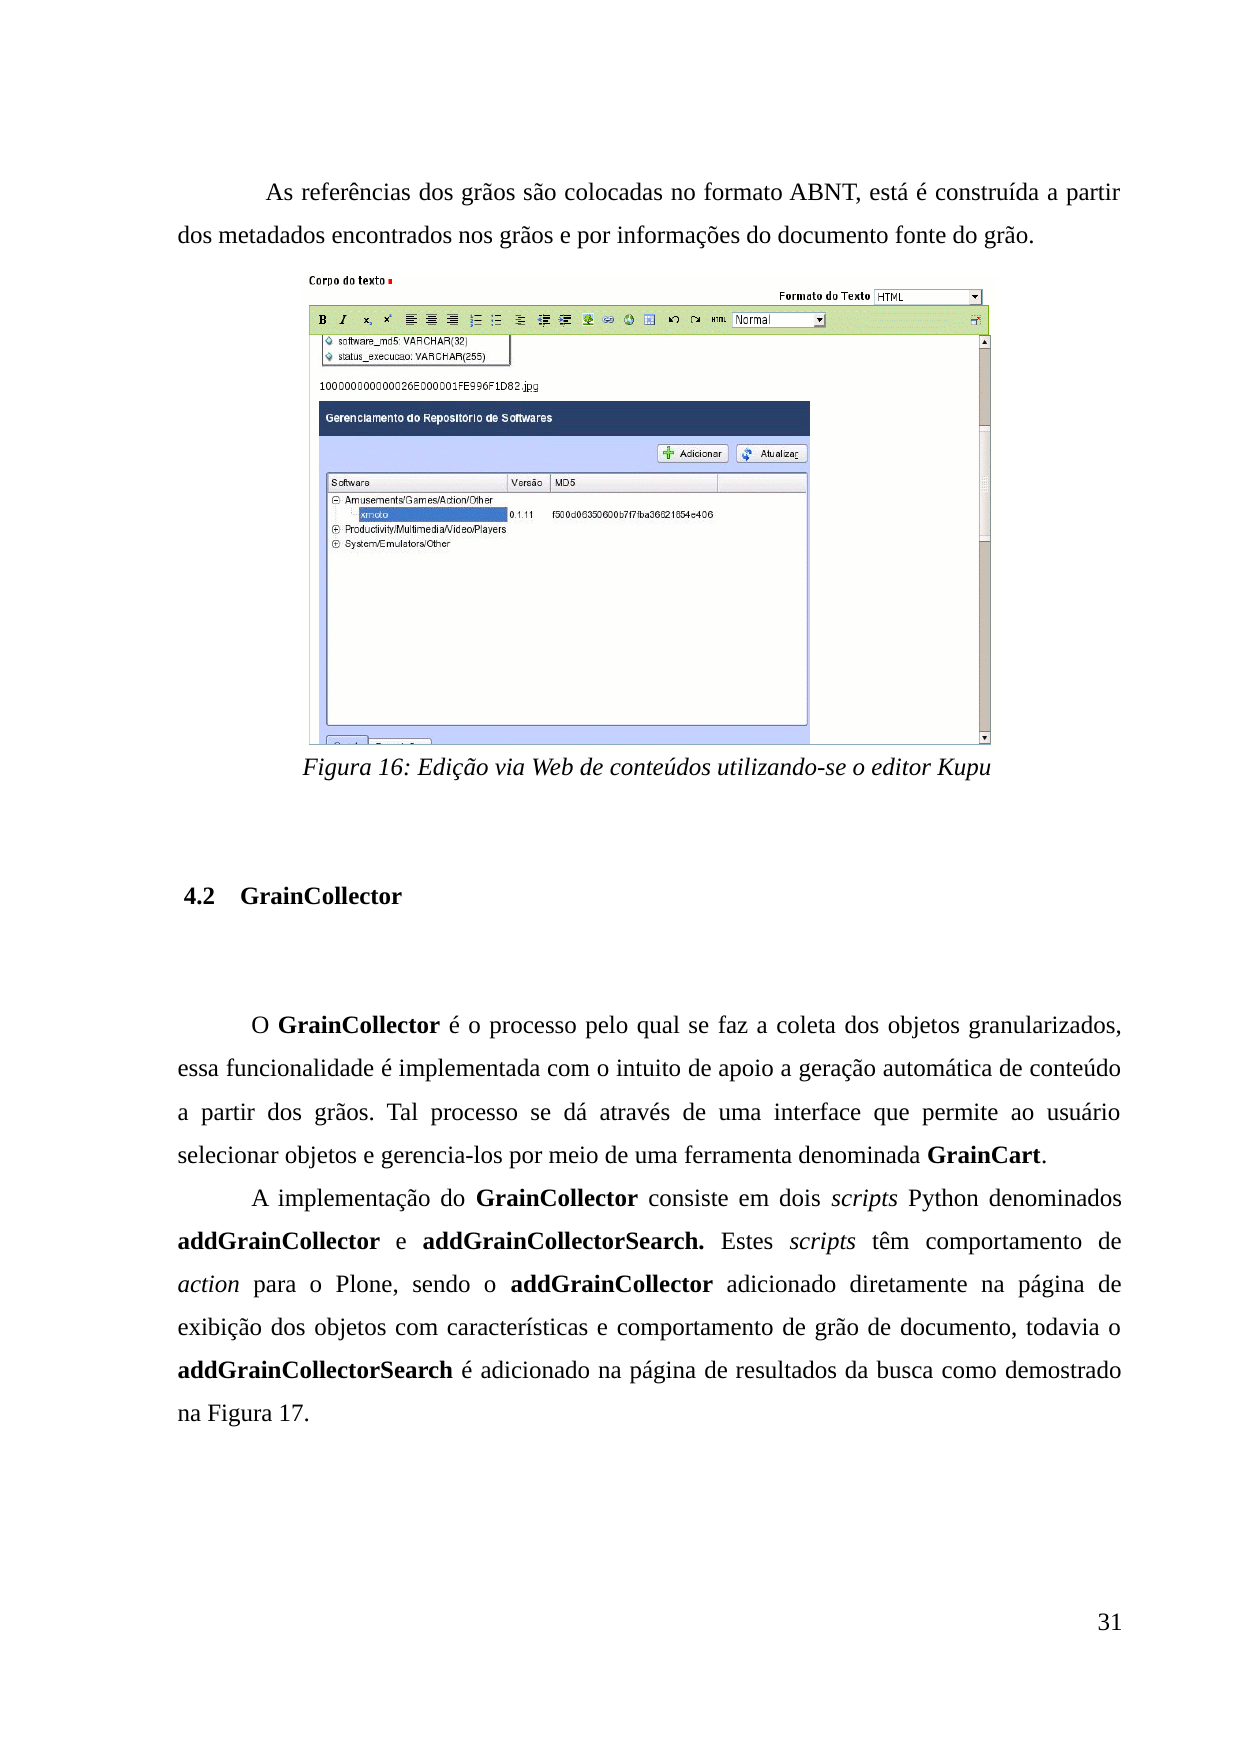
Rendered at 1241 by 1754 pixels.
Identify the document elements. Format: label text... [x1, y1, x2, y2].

subtitle 4.2 GrainCollector [177, 881, 1122, 910]
text A implementação do GrainCollector consiste em dois scripts Python denominados addGrainCollector e addGrainCollectorSearch. Estes scripts têm comportamento de action para o Plone, sendo o addGrainCollector adicionado diretamente na página de exibição dos objetos com características e comportamento de grão de documento, todavia o addGrainCollectorSearch é adicionado na página de resultados da busca como demostrado na Figura 17. [177, 1183, 1122, 1427]
text Figura 16: Edição via Web de conteúdos utilizando-se o editor Kupu [302, 752, 997, 780]
text As referências dos grãos são colocadas no formato ABNT, está é construída a partir dos metadados encontrados nos grãos e por informações do documento fonte do grão. [177, 177, 1122, 249]
text O GrainCollector é o processo pelo qual se faz a coleta dos objetos granularizados, essa funcionalidade é implementada com o intuito de apoio a geração automática de conteúdo a partir dos grãos. Tal processo se dá através de uma interface que permite ao usuário selecionar objetos e gerencia-los por meio de uma ferramenta denominada GrainCart. [177, 1010, 1122, 1168]
picture [302, 276, 998, 752]
